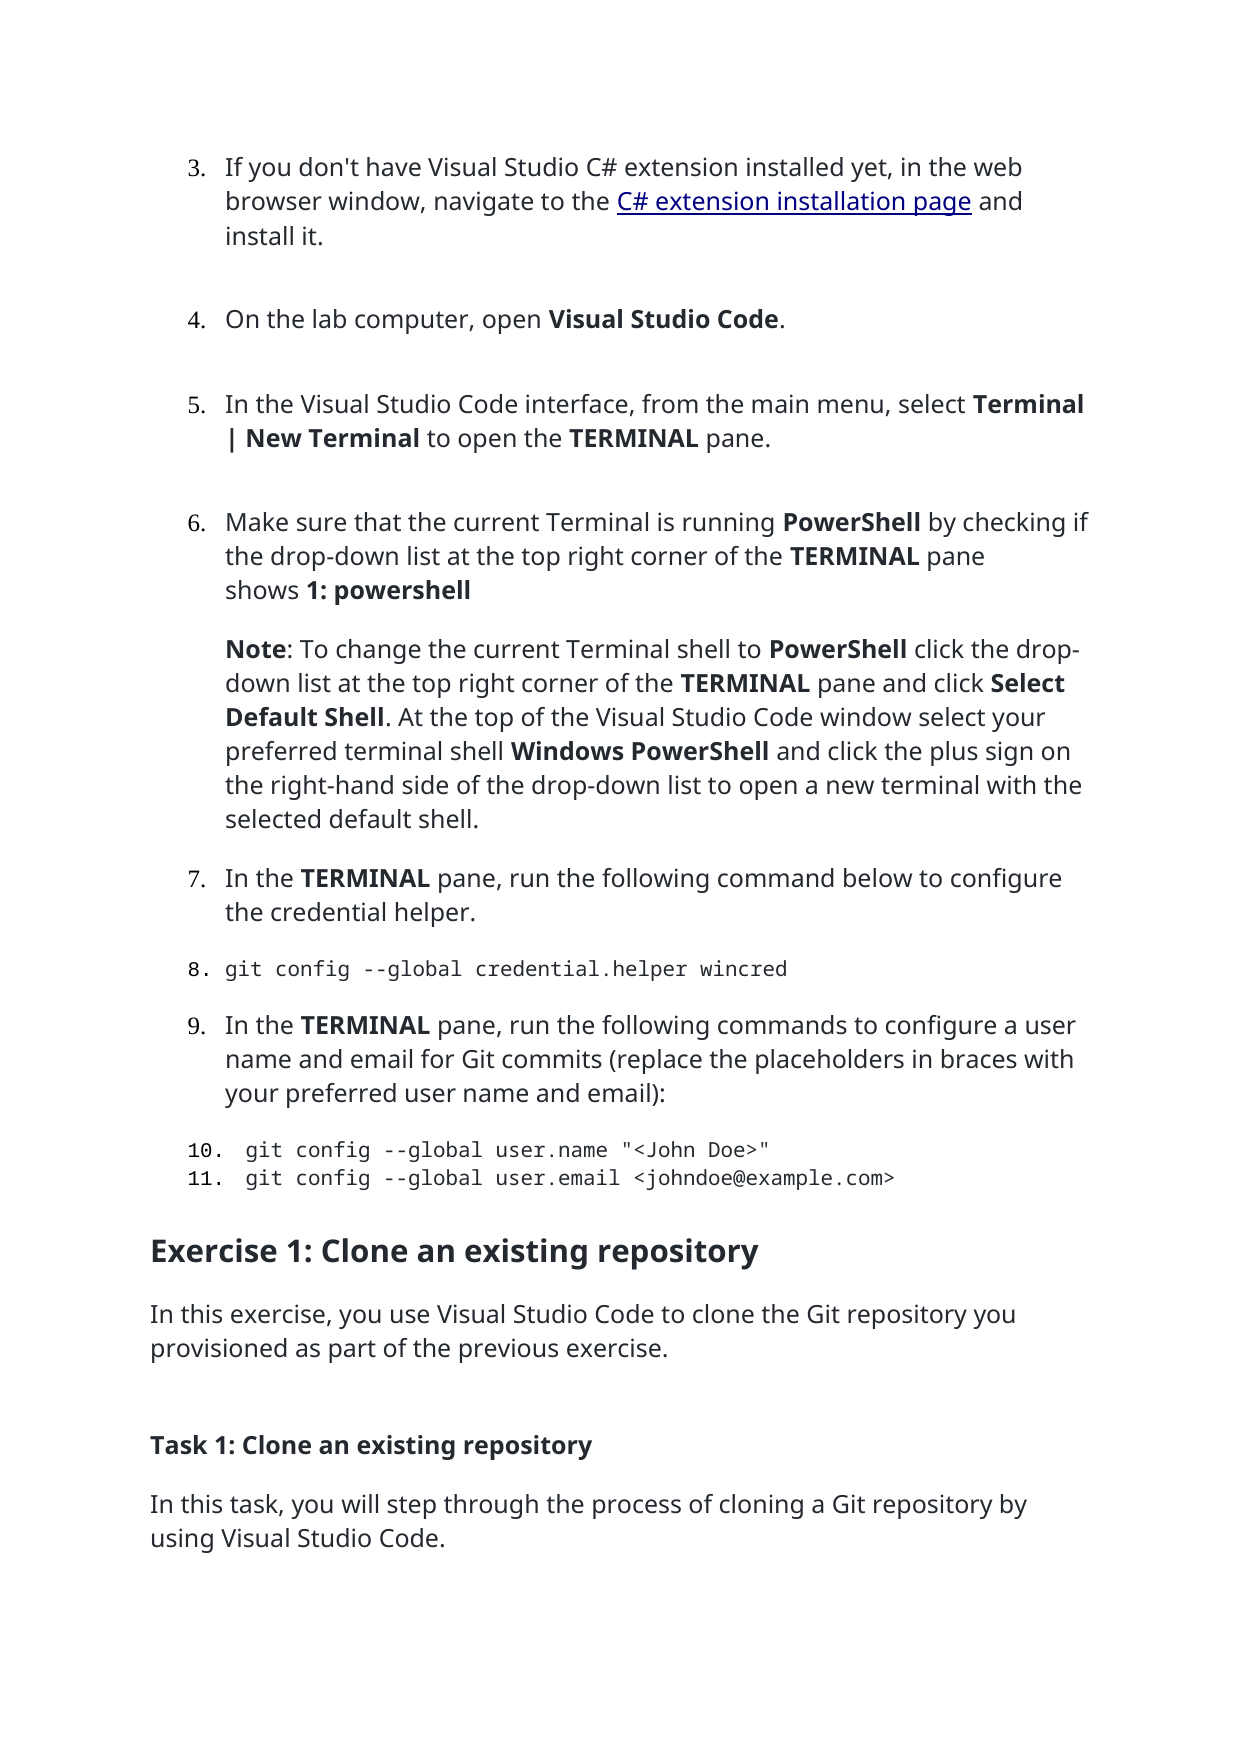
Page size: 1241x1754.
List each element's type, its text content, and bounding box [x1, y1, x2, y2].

subtitle Task 1: Clone an existing repository [150, 1428, 1090, 1462]
text In this exercise, you use Visual Studio Code to clone the Git repository you provisioned as part of the previous exercise. [150, 1297, 1090, 1365]
subtitle Exercise 1: Clone an existing repository [150, 1229, 1090, 1272]
list git config --global user.name "<John Doe>" [187, 1135, 1090, 1163]
list In the TERMINAL pane, run the following command below to configure the credential helper. [187, 861, 1090, 929]
list In the TERMINAL pane, run the following commands to configure a user name and email for Git commits (replace the placeholders in braces with your preferred user name and email): [187, 1008, 1090, 1110]
text In this task, you will step through the process of cloning a Git repository by using Visual Studio Code. [150, 1487, 1090, 1555]
list In the Visual Studio Code interface, from the main menu, select Terminal | New Terminal to open the TERMINAL pane. [187, 386, 1090, 454]
list If you don't have Visual Studio C# extension installed yet, in the web browser window, navigate to the C# extension installation page and install it. [187, 150, 1090, 252]
list git config --global credential.helper wincred [187, 954, 1090, 983]
list Make sure that the current Terminal is running PowerShell by checking if the drop-down list at the top right corner of the TERMINAL pane shows 1: powershell [187, 504, 1090, 607]
list git config --global user.email <johndoe@example.com> [187, 1163, 1090, 1192]
text Note: To change the current Terminal shell to PowerShell click the drop-down list at the top right corner of the TERMINAL pane and click Select Default Shell. At the top of the Visual Studio Code window select your preferred terminal shell Windows PowerShell and click the plus sign on the right-hand side of the drop-down list to open a new terminal with the selected default shell. [225, 632, 1090, 836]
list On the lab computer, open Visual Studio Code. [187, 302, 1090, 336]
